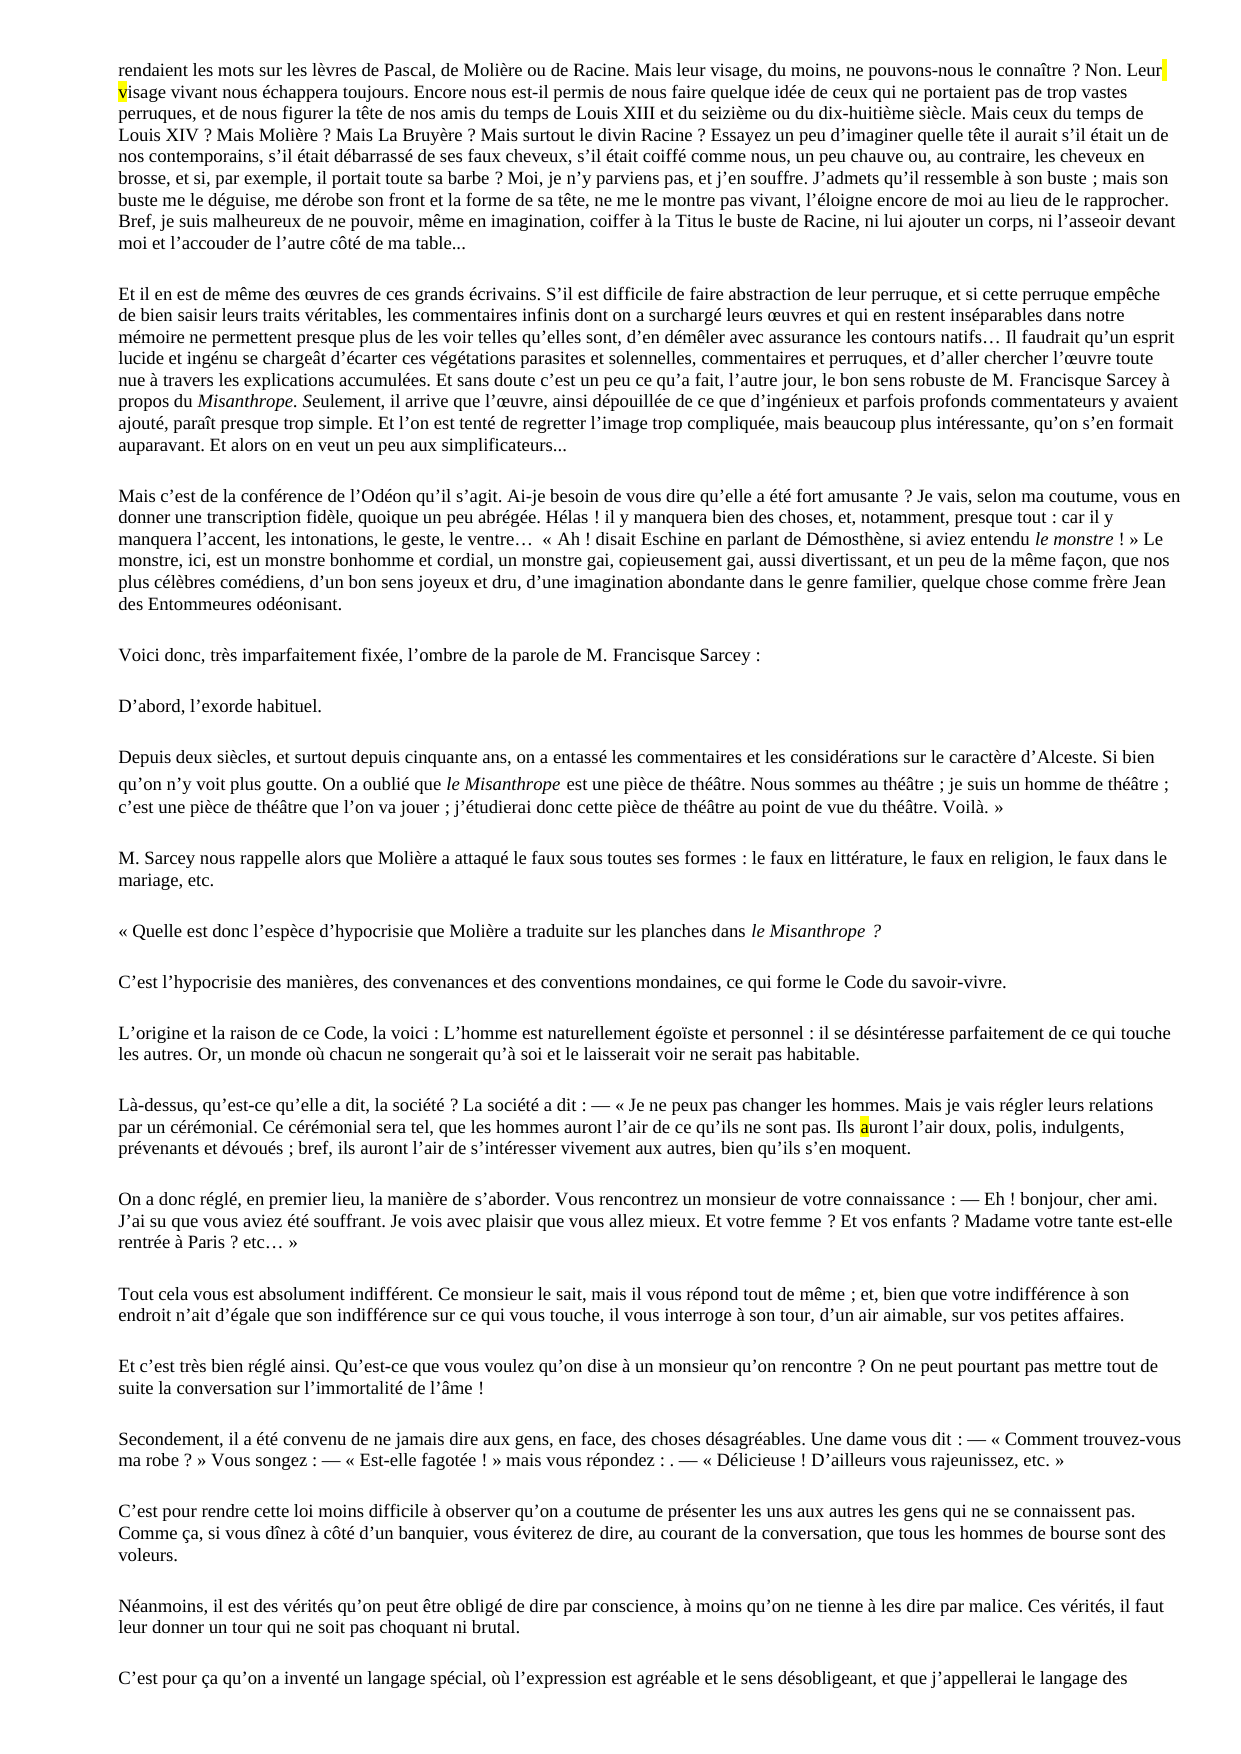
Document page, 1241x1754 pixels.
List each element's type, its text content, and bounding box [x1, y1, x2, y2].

text rendaient les mots sur les lèvres de Pascal, de Molière ou de Racine. Mais leur visage, du moins, ne pouvons-nous le connaître ? Non. Leur visage vivant nous échappera toujours. Encore nous est-il permis de nous faire quelque idée de ceux qui ne portaient pas de trop vastes perruques, et de nous figurer la tête de nos amis du temps de Louis XIII et du seizième ou du dix-huitième siècle. Mais ceux du temps de Louis XIV ? Mais Molière ? Mais La Bruyère ? Mais surtout le divin Racine ? Essayez un peu d’imaginer quelle tête il aurait s’il était un de nos contemporains, s’il était débarrassé de ses faux cheveux, s’il était coiffé comme nous, un peu chauve ou, au contraire, les cheveux en brosse, et si, par exemple, il portait toute sa barbe ? Moi, je n’y parviens pas, et j’en souffre. J’admets qu’il ressemble à son buste ; mais son buste me le déguise, me dérobe son front et la forme de sa tête, ne me le montre pas vivant, l’éloigne encore de moi au lieu de le rapprocher. Bref, je suis malheureux de ne pouvoir, même en imagination, coiffer à la Titus le buste de Racine, ni lui ajouter un corps, ni l’asseoir devant moi et l’accouder de l’autre côté de ma table... [118, 59, 1181, 253]
text C’est pour ça qu’on a inventé un langage spécial, où l’expression est agréable et le sens désobligeant, et que j’appellerai le langage des [118, 1667, 1181, 1689]
text Là-dessus, qu’est-ce qu’elle a dit, la société ? La société a dit : — « Je ne peux pas changer les hommes. Mais je vais régler leurs relations par un cérémonial. Ce cérémonial sera tel, que les hommes auront l’air de ce qu’ils ne sont pas. Ils auront l’air doux, polis, indulgents, prévenants et dévoués ; bref, ils auront l’air de s’intéresser vivement aux autres, bien qu’ils s’en moquent. [118, 1094, 1181, 1159]
text Mais c’est de la conférence de l’Odéon qu’il s’agit. Ai-je besoin de vous dire qu’elle a été fort amusante ? Je vais, selon ma coutume, vous en donner une transcription fidèle, quoique un peu abrégée. Hélas ! il y manquera bien des choses, et, notamment, presque tout : car il y manquera l’accent, les intonations, le geste, le ventre… « Ah ! disait Eschine en parlant de Démosthène, si aviez entendu le monstre ! » Le monstre, ici, est un monstre bonhomme et cordial, un monstre gai, copieusement gai, aussi divertissant, et un peu de la même façon, que nos plus célèbres comédiens, d’un bon sens joyeux et dru, d’une imagination abondante dans le genre familier, quelque chose comme frère Jean des Entommeures odéonisant. [118, 484, 1181, 614]
text Voici donc, très imparfaitement fixée, l’ombre de la parole de M. Francisque Sarcey : [118, 643, 1181, 665]
text C’est pour rendre cette loi moins difficile à observer qu’on a coutume de présenter les uns aux autres les gens qui ne se connaissent pas. Comme ça, si vous dînez à côté d’un banquier, vous éviterez de dire, au courant de la conversation, que tous les hommes de bourse sont des voleurs. [118, 1500, 1181, 1565]
text Tout cela vous est absolument indifférent. Ce monsieur le sait, mais il vous répond tout de même ; et, bien que votre indifférence à son endroit n’ait d’égale que son indifférence sur ce qui vous touche, il vous interroge à son tour, d’un air aimable, sur vos petites affaires. [118, 1282, 1181, 1326]
text L’origine et la raison de ce Code, la voici : L’homme est naturellement égoïste et personnel : il se désintéresse parfaitement de ce qui touche les autres. Or, un monde où chacun ne songerait qu’à soi et le laisserait voir ne serait pas habitable. [118, 1022, 1181, 1065]
text On a donc réglé, en premier lieu, la manière de s’aborder. Vous rencontrez un monsieur de votre connaissance : — Eh ! bonjour, cher ami. J’ai su que vous aviez été souffrant. Je vois avec plaisir que vous allez mieux. Et votre femme ? Et vos enfants ? Madame votre tante est-elle rentrée à Paris ? etc… » [118, 1188, 1181, 1253]
text C’est l’hypocrisie des manières, des convenances et des conventions mondaines, ce qui forme le Code du savoir-vivre. [118, 971, 1181, 992]
text D’abord, l’exorde habituel. [118, 694, 1181, 716]
text Depuis deux siècles, et surtout depuis cinquante ans, on a entassé les commentaires et les considérations sur le caractère d’Alceste. Si bien qu’on n’y voit plus goutte. On a oublié que le Misanthrope est une pièce de théâtre. Nous sommes au théâtre ; je suis un homme de théâtre ; c’est une pièce de théâtre que l’on va jouer ; j’étudierai donc cette pièce de théâtre au point de vue du théâtre. Voilà. » [118, 746, 1181, 817]
text M. Sarcey nous rappelle alors que Molière a attaqué le faux sous toutes ses formes : le faux en littérature, le faux en religion, le faux dans le mariage, etc. [118, 847, 1181, 890]
text Et il en est de même des œuvres de ces grands écrivains. S’il est difficile de faire abstraction de leur perruque, et si cette perruque empêche de bien saisir leurs traits véritables, les commentaires infinis dont on a surchargé leurs œuvres et qui en restent inséparables dans notre mémoire ne permettent presque plus de les voir telles qu’elles sont, d’en démêler avec assurance les contours natifs… Il faudrait qu’un esprit lucide et ingénu se chargeât d’écarter ces végétations parasites et solennelles, commentaires et perruques, et d’aller chercher l’œuvre toute nue à travers les explications accumulées. Et sans doute c’est un peu ce qu’a fait, l’autre jour, le bon sens robuste de M. Francisque Sarcey à propos du Misanthrope. Seulement, il arrive que l’œuvre, ainsi dépouillée de ce que d’ingénieux et parfois profonds commentateurs y avaient ajouté, paraît presque trop simple. Et l’on est tenté de regretter l’image trop compliquée, mais beaucoup plus intéressante, qu’on s’en formait auparavant. Et alors on en veut un peu aux simplificateurs... [118, 283, 1181, 455]
text « Quelle est donc l’espèce d’hypocrisie que Molière a traduite sur les planches dans le Misanthrope ? [118, 919, 1181, 941]
text Néanmoins, il est des vérités qu’on peut être obligé de dire par conscience, à moins qu’on ne tienne à les dire par malice. Ces vérités, il faut leur donner un tour qui ne soit pas choquant ni brutal. [118, 1594, 1181, 1638]
text Secondement, il a été convenu de ne jamais dire aux gens, en face, des choses désagréables. Une dame vous dit : — « Comment trouvez-vous ma robe ? » Vous songez : — « Est-elle fagotée ! » mais vous répondez : . — « Délicieuse ! D’ailleurs vous rajeunissez, etc. » [118, 1428, 1181, 1471]
text Et c’est très bien réglé ainsi. Qu’est-ce que vous voulez qu’on dise à un monsieur qu’on rencontre ? On ne peut pourtant pas mettre tout de suite la conversation sur l’immortalité de l’âme ! [118, 1355, 1181, 1398]
